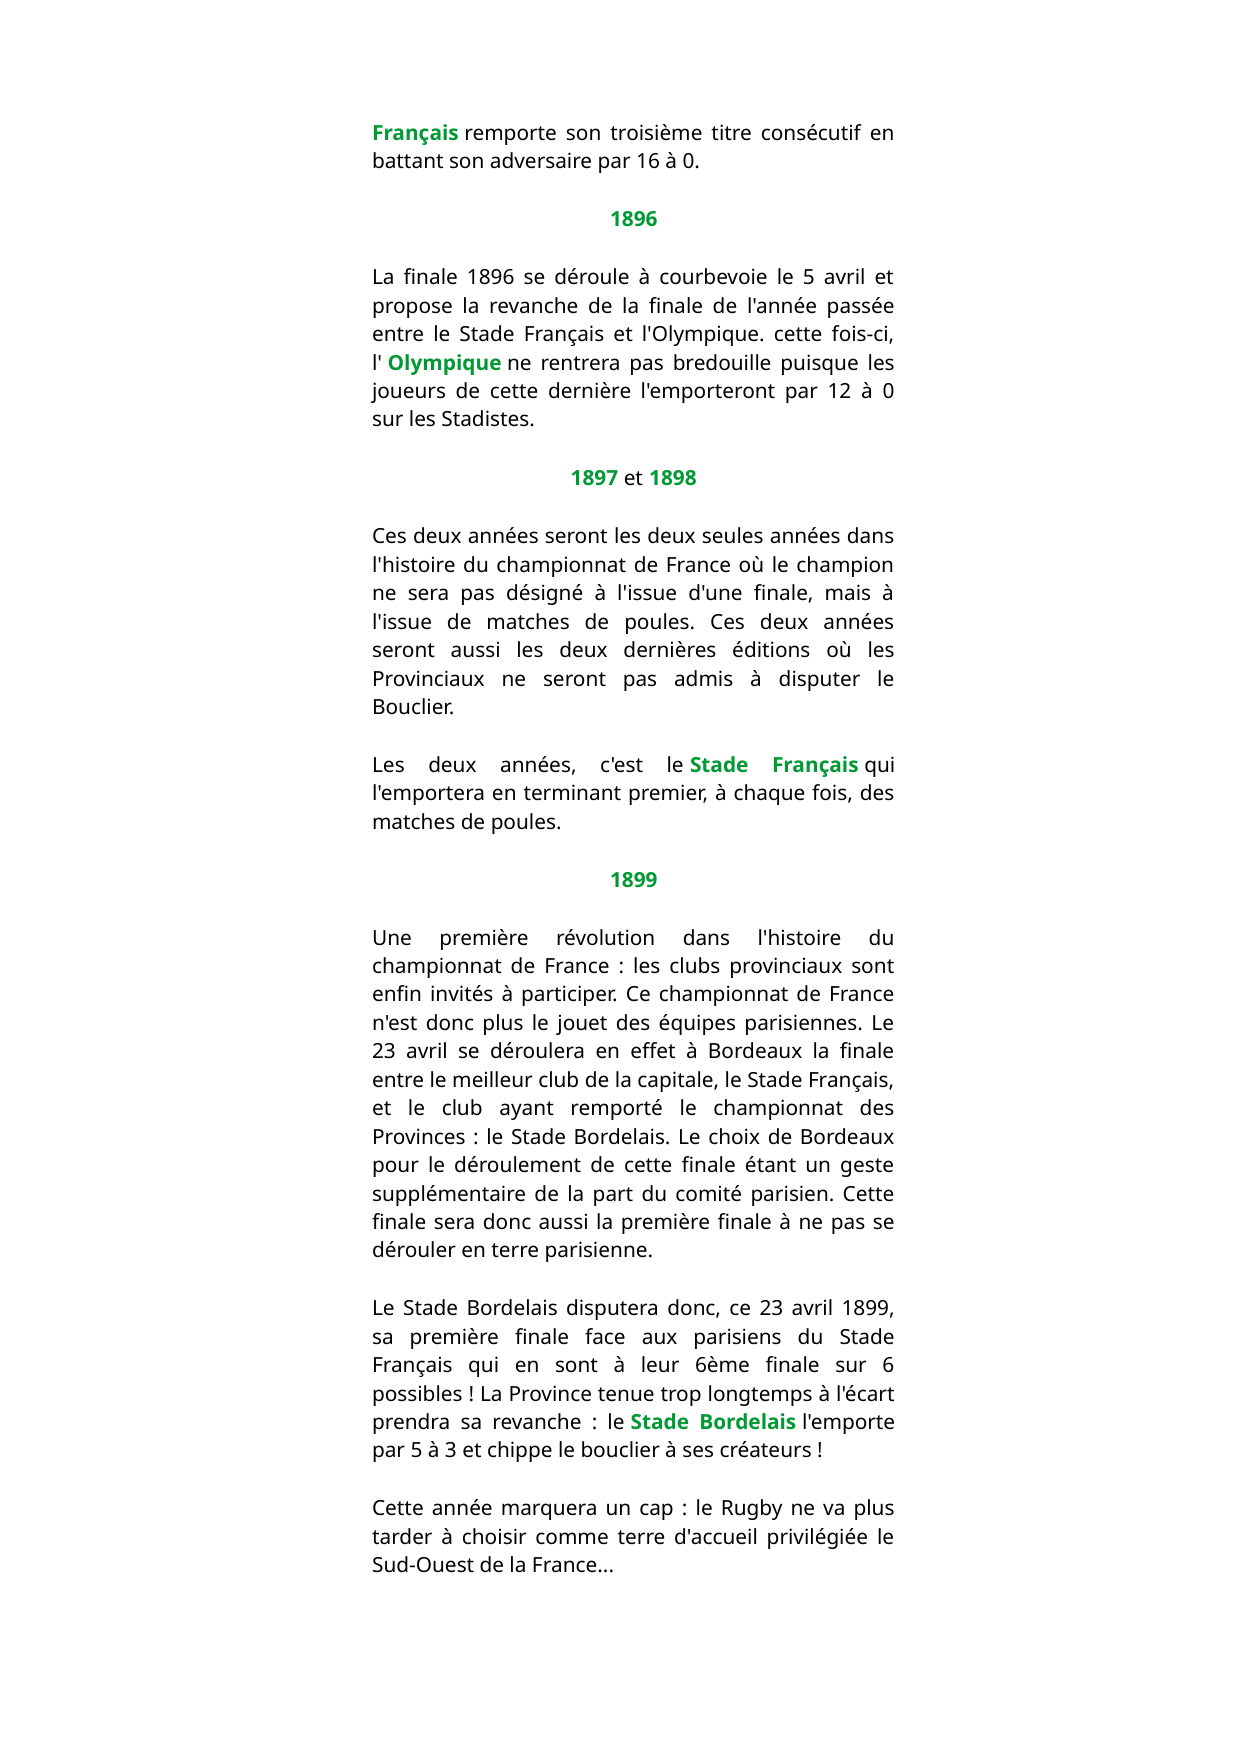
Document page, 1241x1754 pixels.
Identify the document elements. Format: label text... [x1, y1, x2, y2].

table_cell Français remporte son troisième titre consécutif en battant son adversaire par 16 à 0. 1896 La finale 1896 se déroule à courbevoie le 5 avril et propose la revanche de la finale de l'année passée entre le Stade Français et l'Olympique. cette fois-ci, l' Olympique ne rentrera pas bredouille puisque les joueurs de cette dernière l'emporteront par 12 à 0 sur les Stadistes. 1897 et 1898 Ces deux années seront les deux seules années dans l'histoire du championnat de France où le champion ne sera pas désigné à l'issue d'une finale, mais à l'issue de matches de poules. Ces deux années seront aussi les deux dernières éditions où les Provinciaux ne seront pas admis à disputer le Bouclier. Les deux années, c'est le Stade Français qui l'emportera en terminant premier, à chaque fois, des matches de poules. 1899 Une première révolution dans l'histoire du championnat de France : les clubs provinciaux sont enfin invités à participer. Ce championnat de France n'est donc plus le jouet des équipes parisiennes. Le 23 avril se déroulera en effet à Bordeaux la finale entre le meilleur club de la capitale, le Stade Français, et le club ayant remporté le championnat des Provinces : le Stade Bordelais. Le choix de Bordeaux pour le déroulement de cette finale étant un geste supplémentaire de la part du comité parisien. Cette finale sera donc aussi la première finale à ne pas se dérouler en terre parisienne. Le Stade Bordelais disputera donc, ce 23 avril 1899, sa première finale face aux parisiens du Stade Français qui en sont à leur 6ème finale sur 6 possibles ! La Province tenue trop longtemps à l'écart prendra sa revanche : le Stade Bordelais l'emporte par 5 à 3 et chippe le bouclier à ses créateurs ! Cette année marquera un cap : le Rugby ne va plus tarder à choisir comme terre d'accueil privilégiée le Sud-Ouest de la France... [372, 118, 895, 1608]
table_cell [345, 118, 372, 1608]
